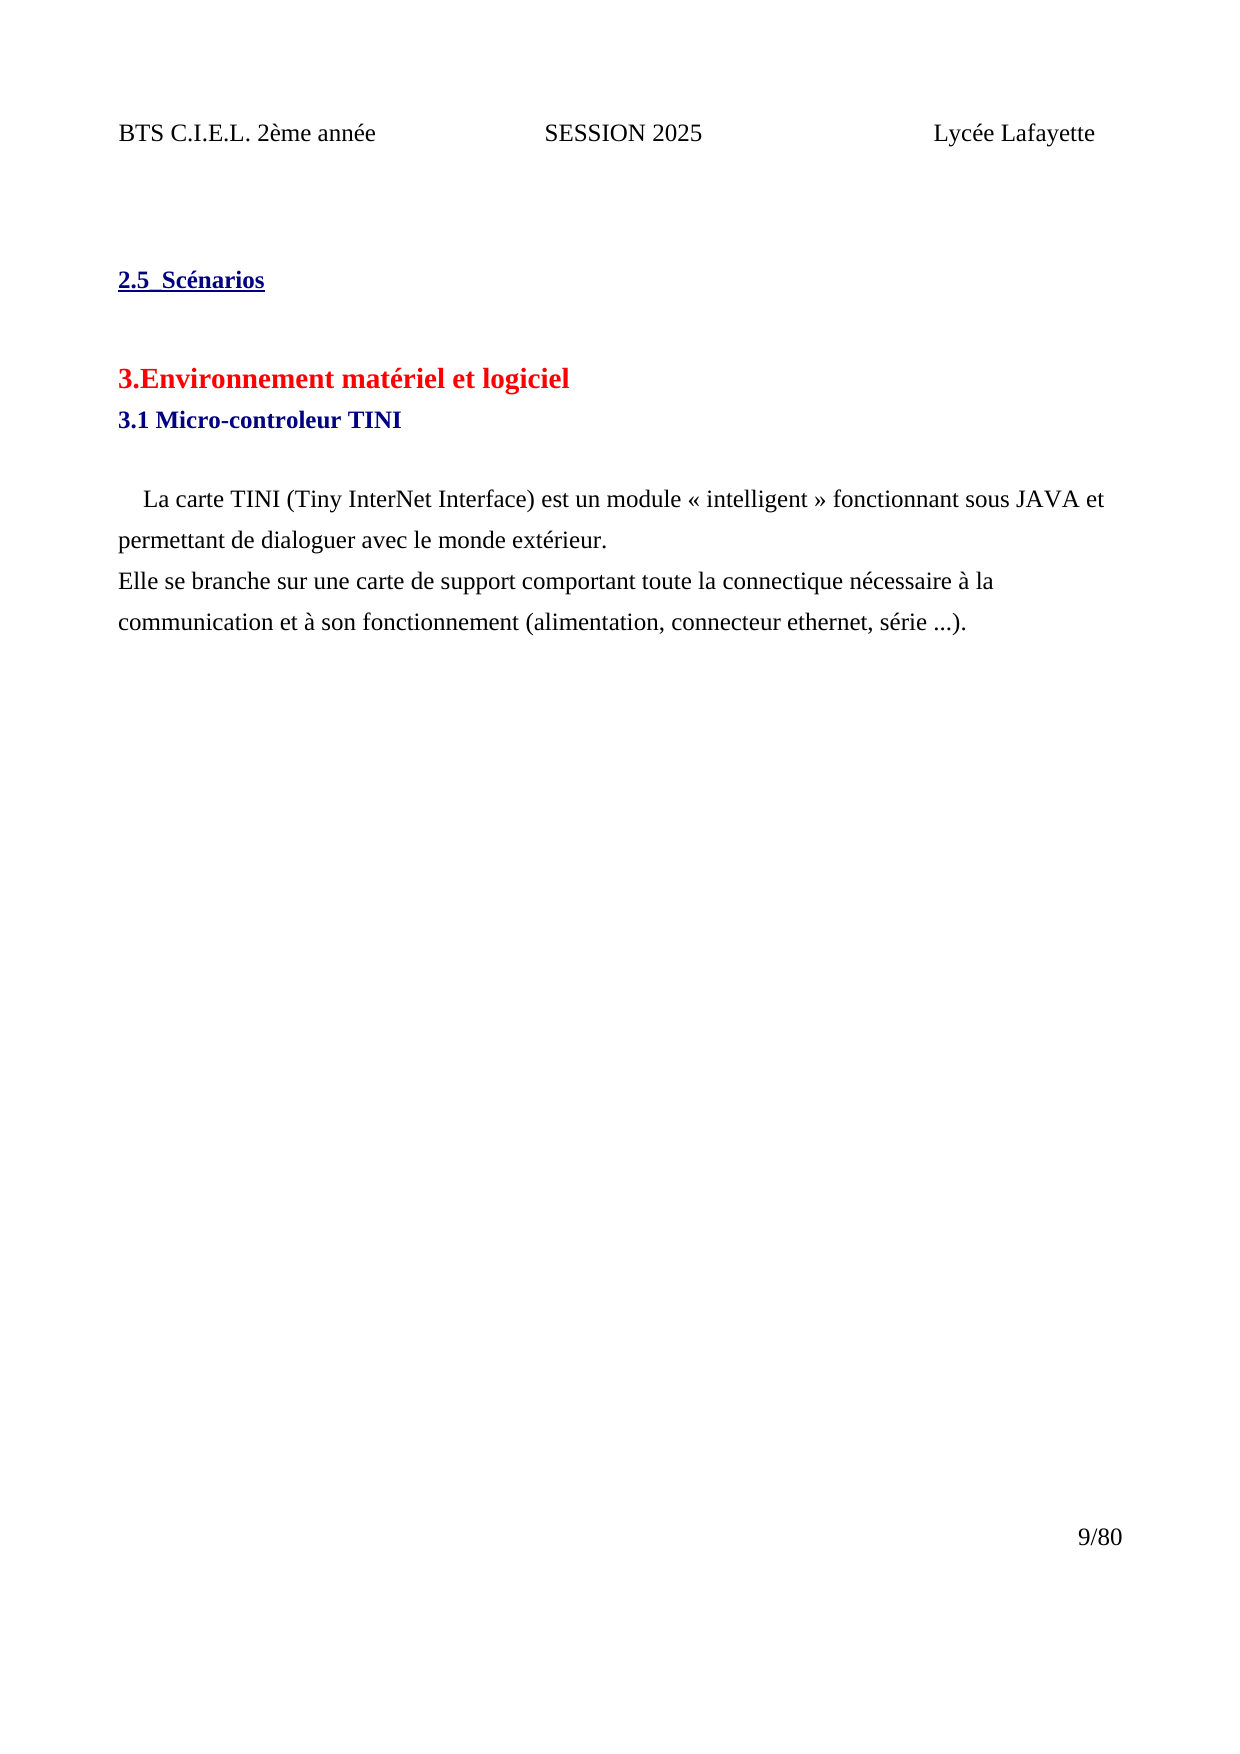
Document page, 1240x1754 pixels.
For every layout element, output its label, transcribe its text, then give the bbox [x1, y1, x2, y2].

text Elle se branche sur une carte de support comportant toute la connectique nécessaire à la communication et à son fonctionnement (alimentation, connecteur ethernet, série ...). [118, 566, 1121, 636]
subtitle 3.Environnement matériel et logiciel [118, 362, 1122, 395]
text La carte TINI (Tiny InterNet Interface) est un module « intelligent » fonctionnant sous JAVA et permettant de dialoguer avec le monde extérieur. [118, 484, 1121, 553]
subtitle 2.5_Scénarios [118, 265, 690, 294]
subtitle 3.1 Micro-controleur TINI [118, 406, 690, 434]
